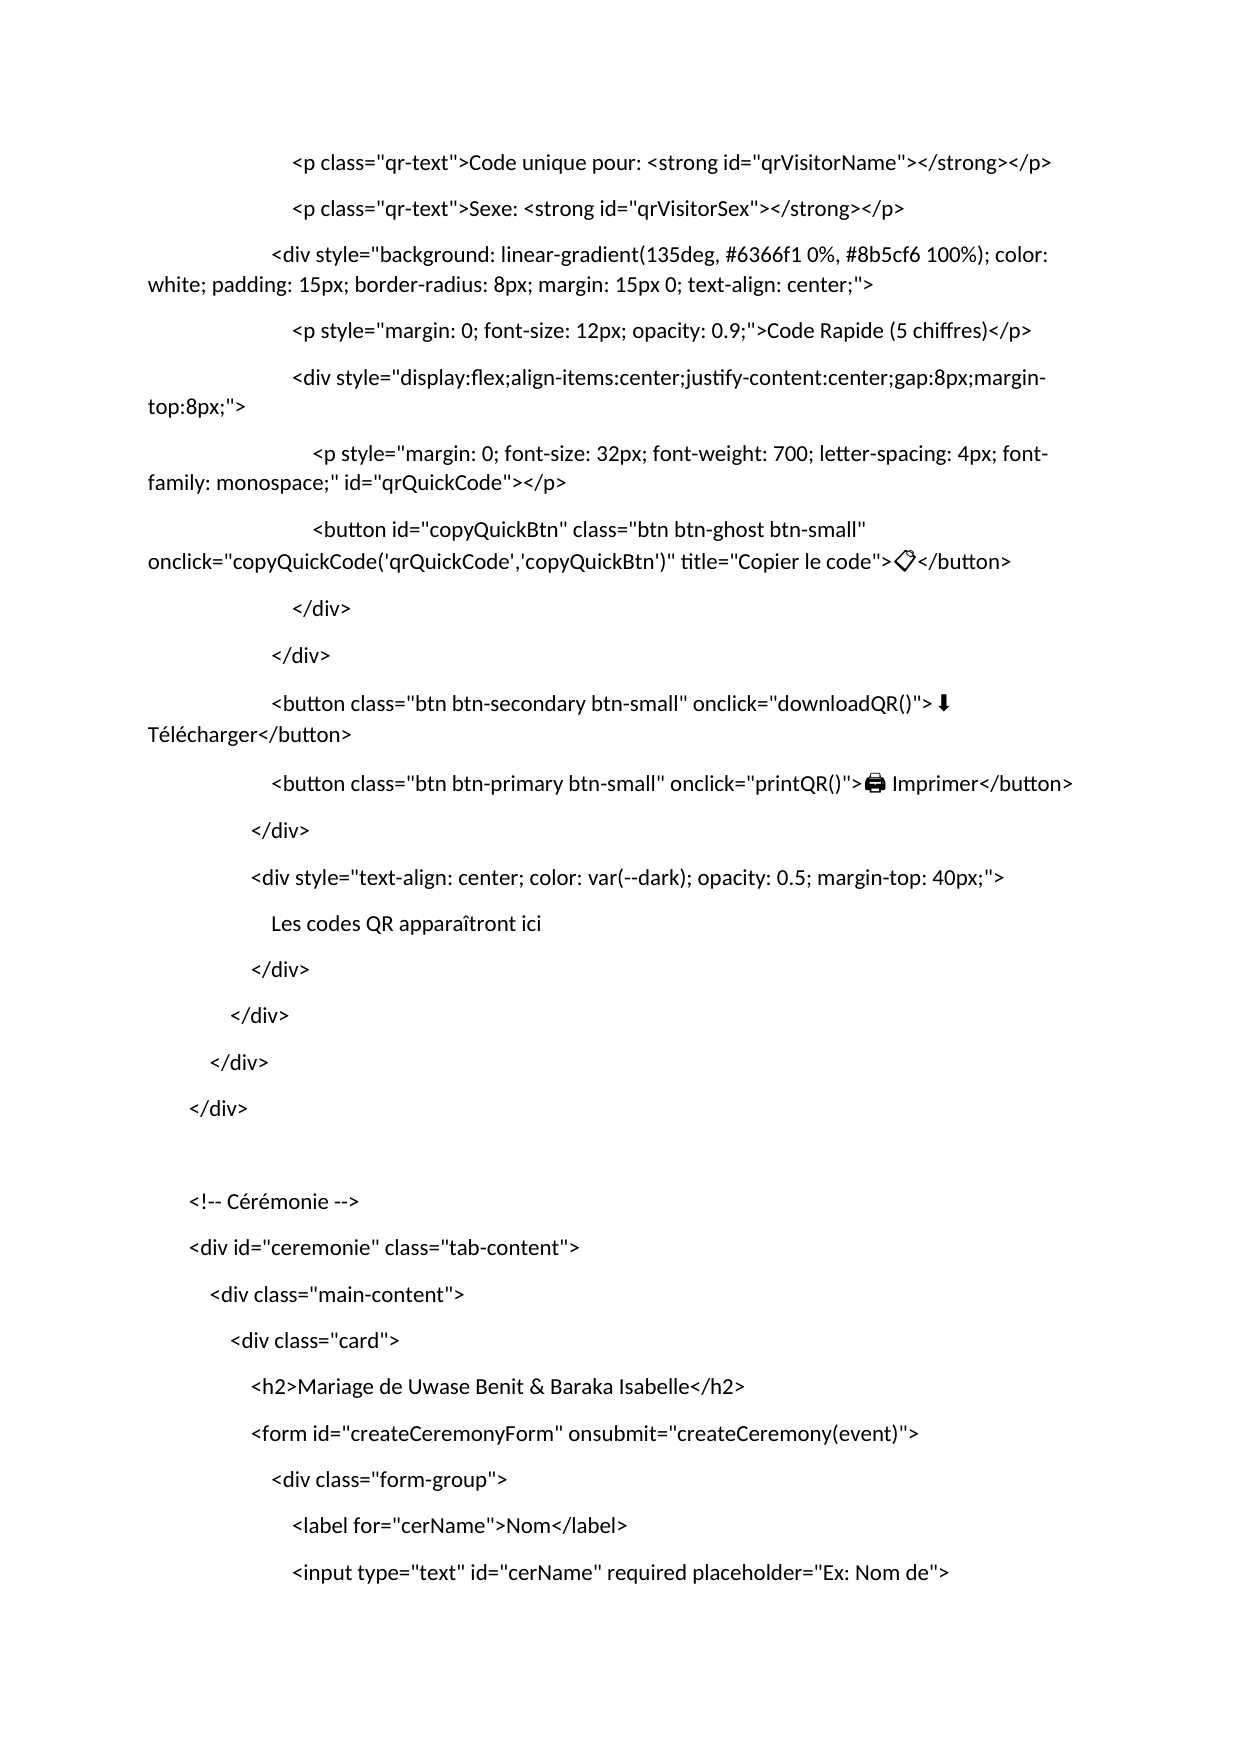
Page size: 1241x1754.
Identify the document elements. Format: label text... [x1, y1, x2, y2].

text </div> [148, 816, 1093, 844]
text </div> [148, 641, 1093, 669]
text Les codes QR apparaîtront ici [148, 909, 1093, 937]
text <div style="display:flex;align-items:center;justify-content:center;gap:8px;margin-top:8px;"> [148, 363, 1093, 420]
text <label for="cerName">Nom</label> [148, 1512, 1093, 1539]
text <button class="btn btn-primary btn-small" onclick="printQR()">🖨️ Imprimer</button> [148, 766, 1093, 798]
text <p class="qr-text">Code unique pour: <strong id="qrVisitorName"></strong></p> [148, 148, 1093, 176]
text <div style="background: linear-gradient(135deg, #6366f1 0%, #8b5cf6 100%); color: white; padding: 15px; border-radius: 8px; margin: 15px 0; text-align: center;"> [148, 240, 1093, 298]
text <button id="copyQuickBtn" class="btn btn-ghost btn-small" onclick="copyQuickCode('qrQuickCode','copyQuickBtn')" title="Copier le code">📋</button> [148, 515, 1093, 576]
text <button class="btn btn-secondary btn-small" onclick="downloadQR()">⬇️ Télécharger</button> [148, 687, 1093, 748]
text </div> [148, 1048, 1093, 1076]
text <form id="createCeremonyForm" onsubmit="createCeremony(event)"> [148, 1419, 1093, 1447]
text </div> [148, 955, 1093, 983]
text <input type="text" id="cerName" required placeholder="Ex: Nom de"> [148, 1558, 1093, 1586]
text <p class="qr-text">Sexe: <strong id="qrVisitorSex"></strong></p> [148, 194, 1093, 222]
text </div> [148, 594, 1093, 622]
text </div> [148, 1094, 1093, 1122]
text <div class="card"> [148, 1326, 1093, 1354]
text <h2>Mariage de Uwase Benit & Baraka Isabelle</h2> [148, 1372, 1093, 1401]
text <p style="margin: 0; font-size: 12px; opacity: 0.9;">Code Rapide (5 chiffres)</p> [148, 316, 1093, 344]
text <div id="ceremonie" class="tab-content"> [148, 1233, 1093, 1261]
text <div class="form-group"> [148, 1465, 1093, 1493]
text <!-- Cérémonie --> [148, 1187, 1093, 1215]
text <p style="margin: 0; font-size: 32px; font-weight: 700; letter-spacing: 4px; font-family: monospace;" id="qrQuickCode"></p> [148, 439, 1093, 496]
text <div style="text-align: center; color: var(--dark); opacity: 0.5; margin-top: 40px;"> [148, 863, 1093, 891]
text <div class="main-content"> [148, 1280, 1093, 1308]
text </div> [148, 1002, 1093, 1030]
